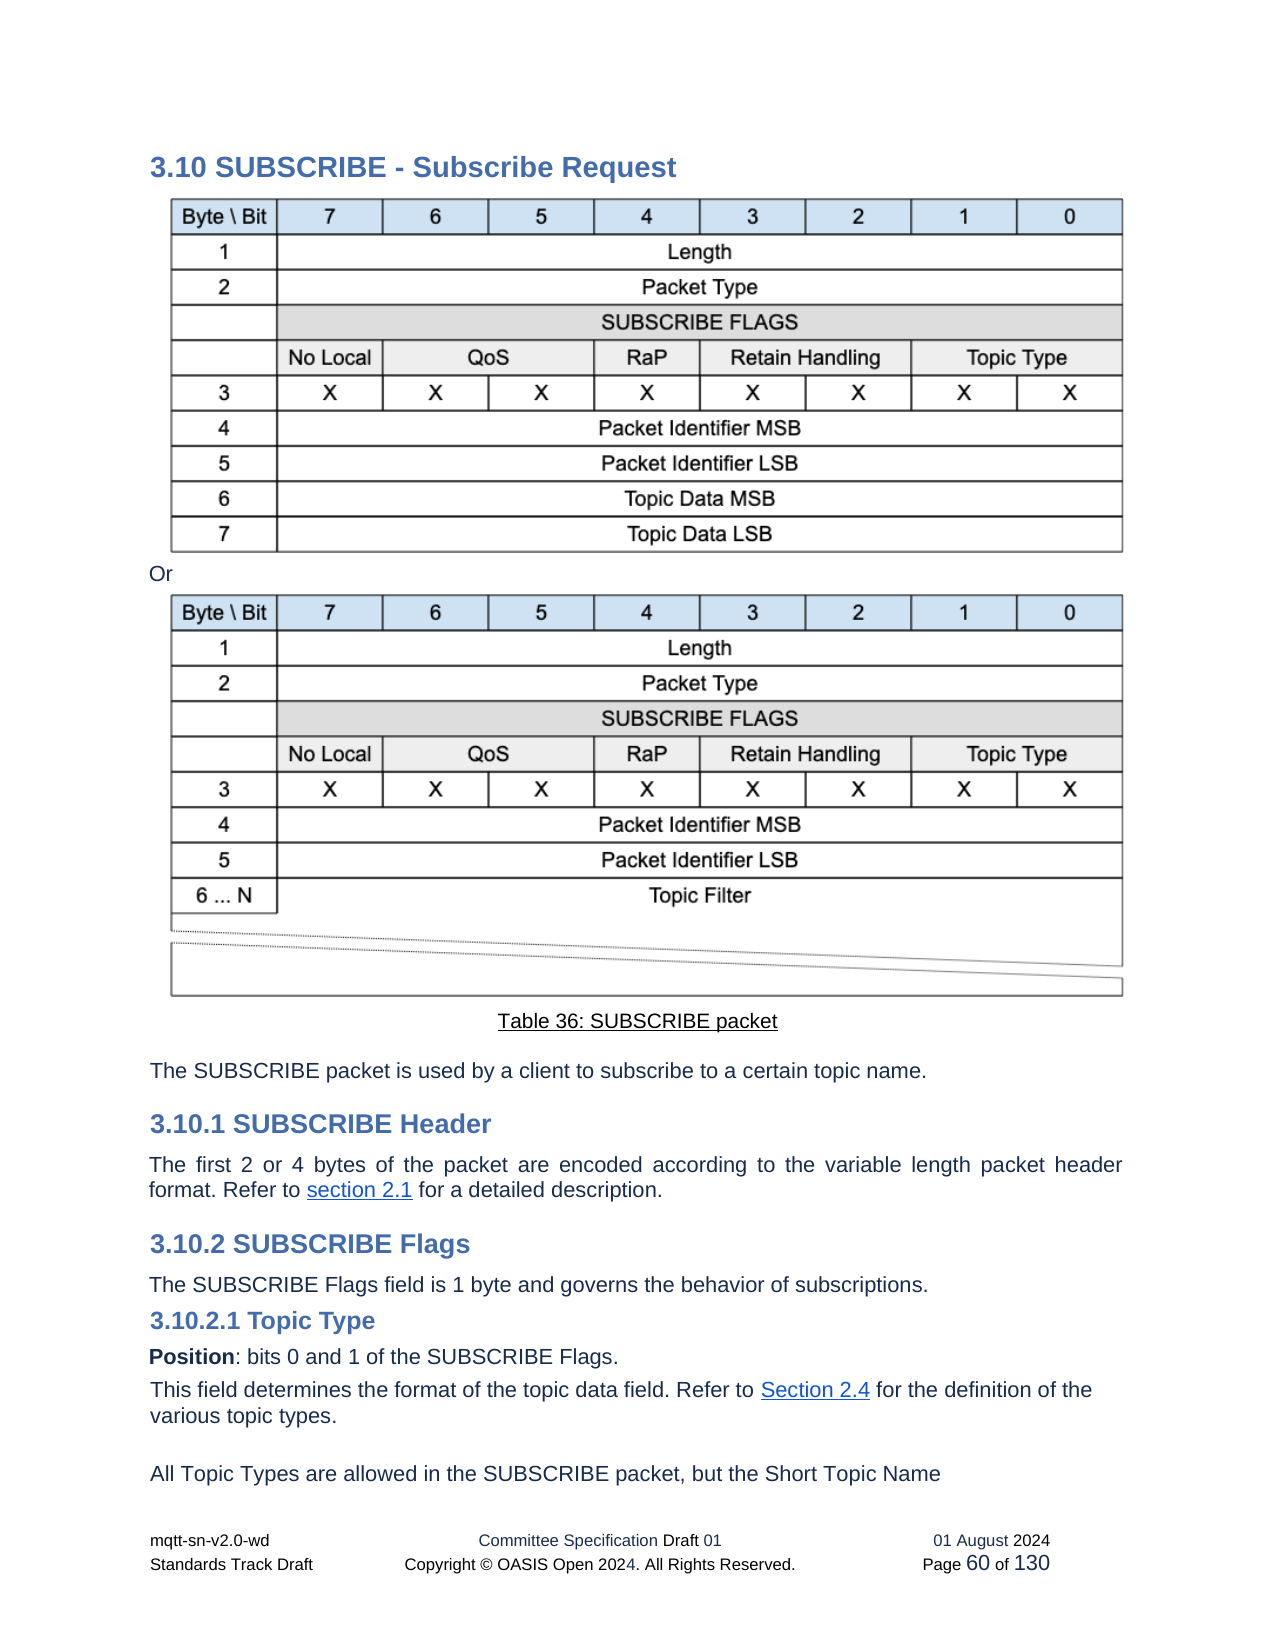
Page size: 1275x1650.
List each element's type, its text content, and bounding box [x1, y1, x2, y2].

subtitle 3.10.2 SUBSCRIBE Flags [150, 1228, 1124, 1259]
picture [148, 594, 1124, 997]
picture [148, 198, 1124, 553]
text The first 2 or 4 bytes of the packet are encoded according to the variable length packet header format. Refer to section 2.1 for a detailed description. [148, 1151, 1124, 1203]
subtitle 3.10.2.1 Topic Type [150, 1306, 1124, 1334]
text Table 36: SUBSCRIBE packet [150, 1009, 1125, 1033]
text Position: bits 0 and 1 of the SUBSCRIBE Flags. [148, 1343, 1124, 1369]
text All Topic Types are allowed in the SUBSCRIBE packet, but the Short Topic Name [150, 1461, 1124, 1486]
subtitle 3.10.1 SUBSCRIBE Header [150, 1108, 1124, 1139]
subtitle 3.10 SUBSCRIBE - Subscribe Request [150, 150, 1124, 183]
text The SUBSCRIBE packet is used by a client to subscribe to a certain topic name. [149, 1057, 1124, 1083]
text Or [148, 561, 1124, 586]
text This field determines the format of the topic data field. Refer to Section 2.4 for the definition of the various topic types. [150, 1377, 1124, 1428]
text The SUBSCRIBE Flags field is 1 byte and governs the behavior of subscriptions. [148, 1272, 1124, 1297]
